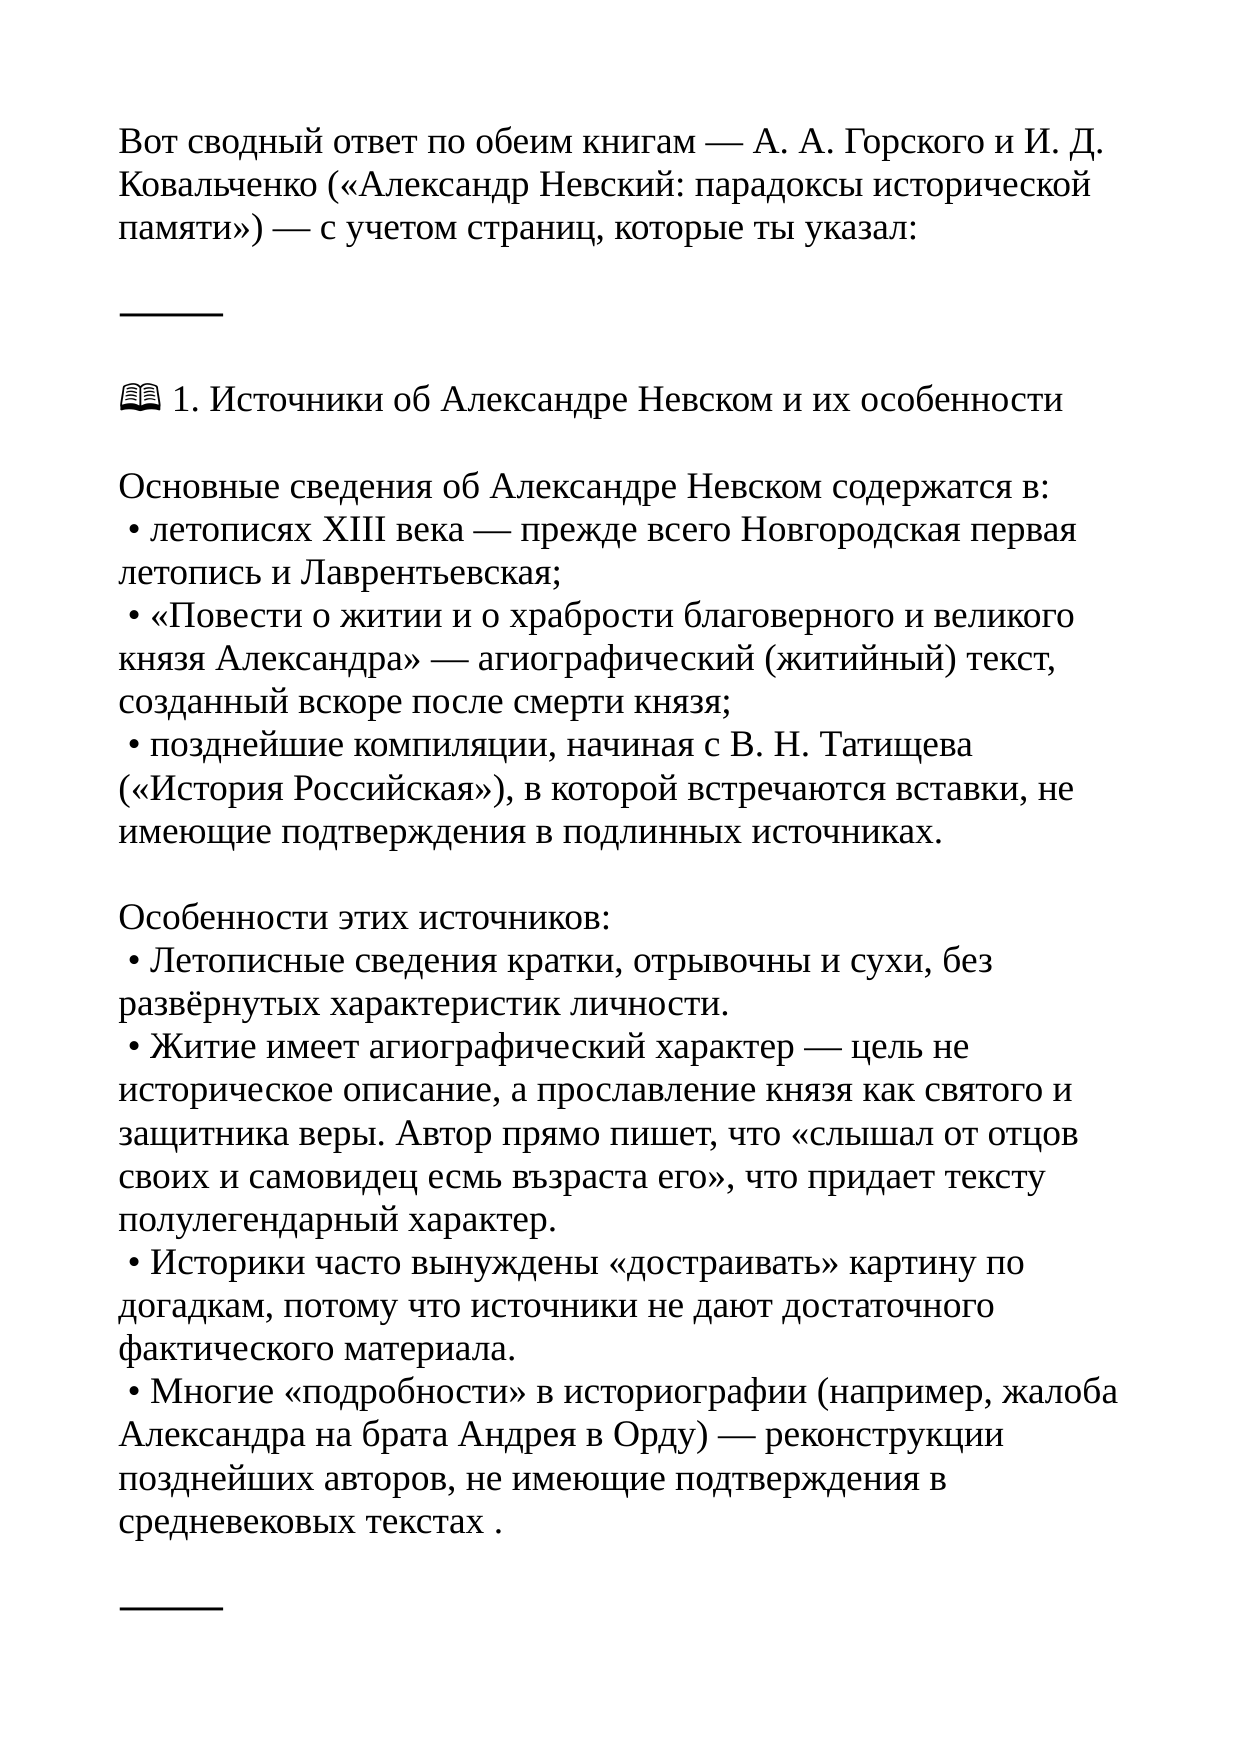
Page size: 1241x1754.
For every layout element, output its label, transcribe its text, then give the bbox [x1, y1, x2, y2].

text ⸻ [118, 291, 1122, 334]
text • Историки часто вынуждены «достраивать» картину по догадкам, потому что источники не дают достаточного фактического материала. [118, 1239, 1122, 1369]
text Особенности этих источников: [118, 894, 1122, 937]
text Основные сведения об Александре Невском содержатся в: [118, 463, 1122, 506]
text • Летописные сведения кратки, отрывочны и сухи, без развёрнутых характеристик личности. [118, 937, 1122, 1024]
text • позднейшие компиляции, начиная с В. Н. Татищева («История Российская»), в которой встречаются вставки, не имеющие подтверждения в подлинных источниках. [118, 722, 1122, 851]
text • «Повести о житии и о храбрости благоверного и великого князя Александра» — агиографический (житийный) текст, созданный вскоре после смерти князя; [118, 592, 1122, 722]
text ⸻ [118, 1584, 1122, 1627]
text • Житие имеет агиографический характер — цель не историческое описание, а прославление князя как святого и защитника веры. Автор прямо пишет, что «слышал от отцов своих и самовидец есмь възраста его», что придает тексту полулегендарный характер. [118, 1024, 1122, 1239]
text 🕮 1. Источники об Александре Невском и их особенности [118, 377, 1122, 420]
text • Многие «подробности» в историографии (например, жалоба Александра на брата Андрея в Орду) — реконструкции позднейших авторов, не имеющие подтверждения в средневековых текстах . [118, 1369, 1122, 1541]
text • летописях XIII века — прежде всего Новгородская первая летопись и Лаврентьевская; [118, 506, 1122, 592]
text Вот сводный ответ по обеим книгам — А. А. Горского и И. Д. Ковальченко («Александр Невский: парадоксы исторической памяти») — с учетом страниц, которые ты указал: [118, 118, 1122, 247]
